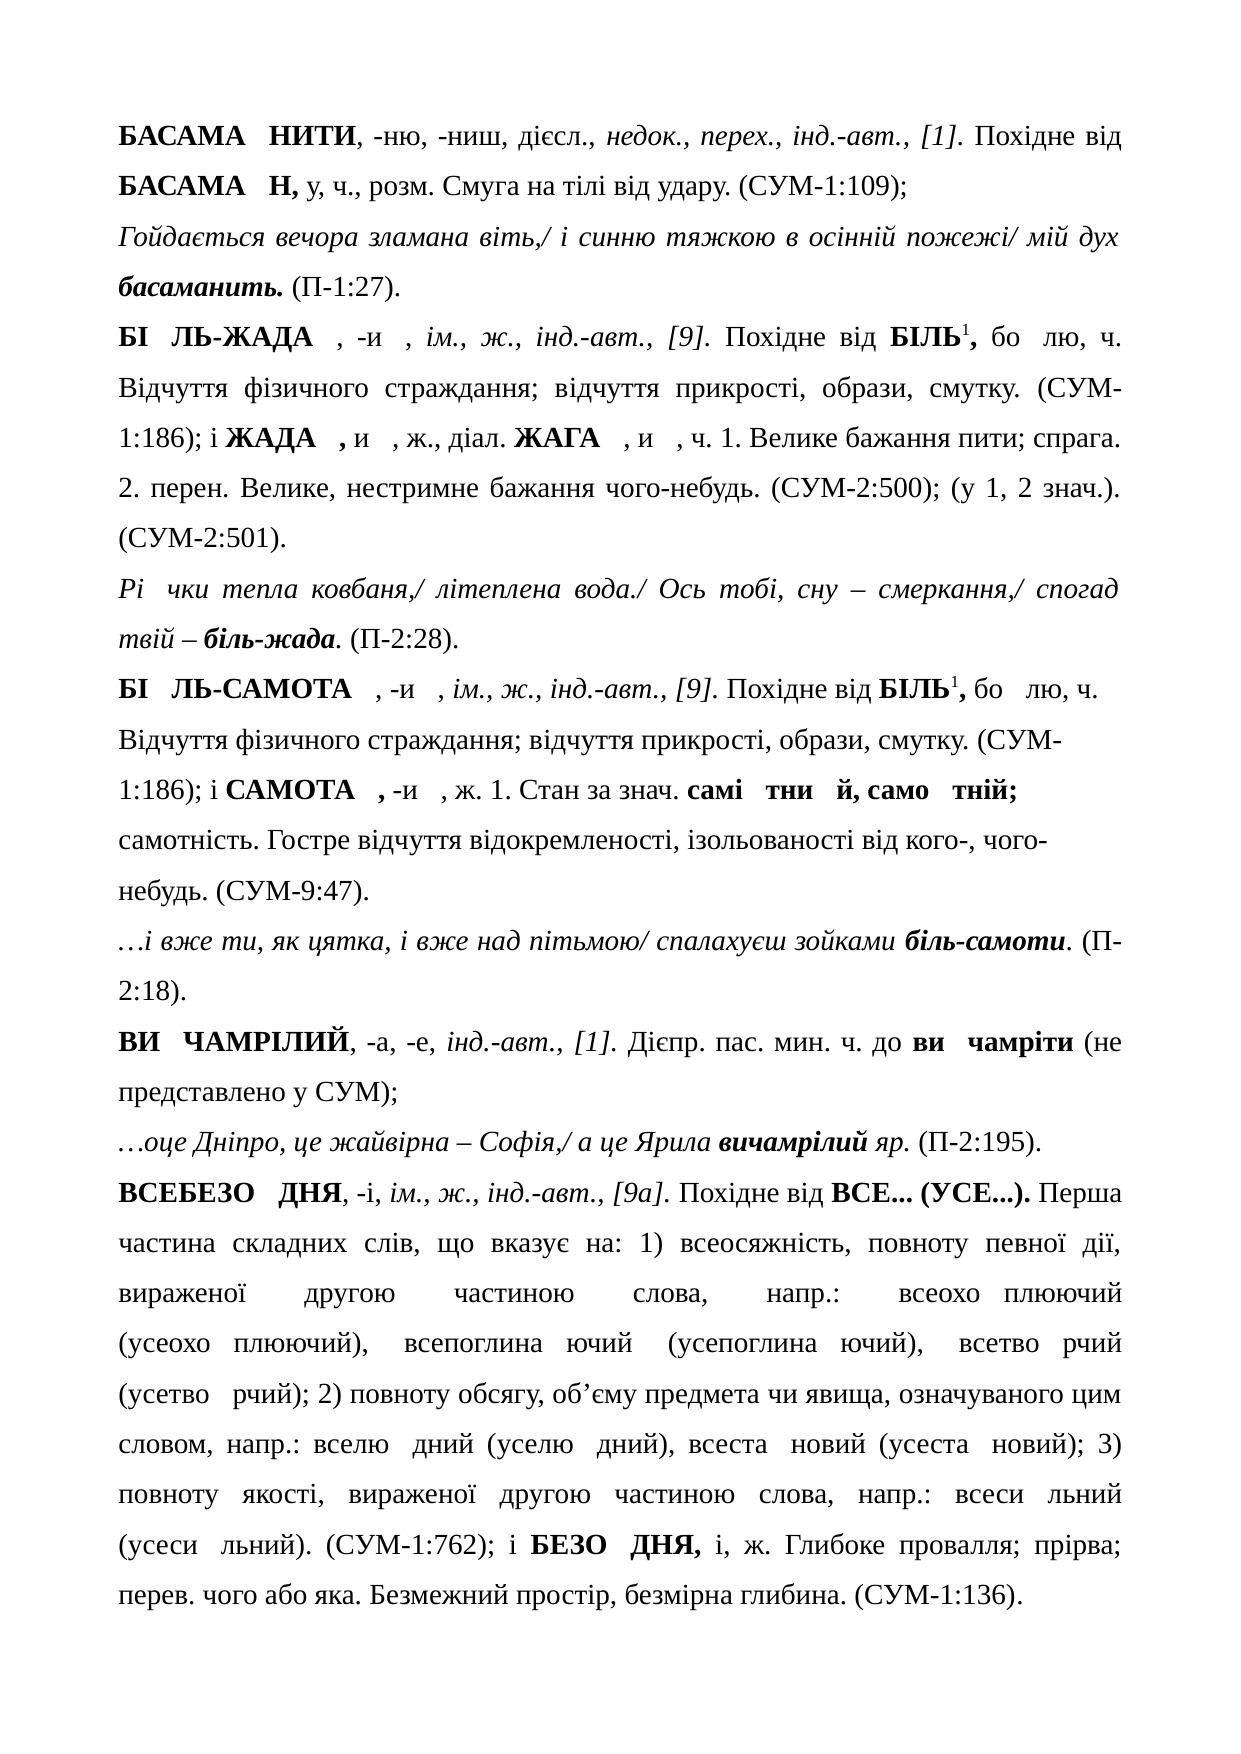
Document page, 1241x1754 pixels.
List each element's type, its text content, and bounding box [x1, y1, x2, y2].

text Гойдається вечора зламана віть,/ і синню тяжкою в осінній пожежі/ мій дух басаманить. (П-1:27). [118, 219, 1122, 303]
text …і вже ти, як цятка, і вже над пітьмою/ спалахуєш зойками біль-самоти. (П-2:18). [118, 923, 1122, 1007]
text Річки тепла ковбаня,/ літеплена вода./ Ось тобі, сну – смеркання,/ спогад твій – біль-жада. (П-2:28). [118, 571, 1122, 655]
text Біль-самотА, -и, ім., ж., інд.-авт., [9]. Похідне від БІЛЬ1, болю, ч. Відчуття фізичного страждання; відчуття прикрості, образи, смутку. (СУМ-1:186); і самотА, -и, ж. 1. Стан за знач. самітний, самотній; самотність. Гостре відчуття відокремленості, ізольованості від кого-, чого-небудь. (СУМ-9:47). [118, 672, 1122, 906]
text Вичамрілий, -а, -е, інд.-авт., [1]. Дієпр. пас. мин. ч. до вичамріти (не представлено у СУМ); [118, 1024, 1122, 1108]
text ВсебезОдня, -і, ім., ж., інд.-авт., [9а]. Похідне від ВСЕ... (УСЕ...). Перша частина складних слів, що вказує на: 1) всеосяжність, повноту певної дії, вираженої другою частиною слова, напр.: всеохоплюючий (усеохоплюючий), всепоглинаючий (усепоглинаючий), всетворчий (усетворчий); 2) повноту обсягу, об’єму предмета чи явища, означуваного цим словом, напр.: вселюдний (уселюдний), всестановий (усестановий); 3) повноту якості, вираженої другою частиною слова, напр.: всесильний (усесильний). (СУМ-1:762); і БЕЗОДНЯ, і, ж. Глибоке провалля; прірва; перев. чого або яка. Безмежний простір, безмірна глибина. (СУМ-1:136). [118, 1175, 1122, 1611]
text …оце Дніпро, це жайвірна – Софія,/ а це Ярила вичамрілий яр. (П-2:195). [118, 1124, 1122, 1158]
text БасамАнити, -ню, -ниш, дієсл., недок., перех., інд.-авт., [1]. Похідне від БасамАн, у, ч., розм. Смуга на тілі від удару. (СУМ-1:109); [118, 118, 1122, 202]
text БІЛЬ-ЖАДА, -и, ім., ж., інд.-авт., [9]. Похідне від БІЛЬ1, болю, ч. Відчуття фізичного страждання; відчуття прикрості, образи, смутку. (СУМ-1:186); і ЖАДА, и, ж., діал. ЖАГА, и, ч. 1. Велике бажання пити; спрага. 2. перен. Велике, нестримне бажання чого-небудь. (СУМ-2:500); (у 1, 2 знач.). (СУМ-2:501). [118, 319, 1122, 554]
